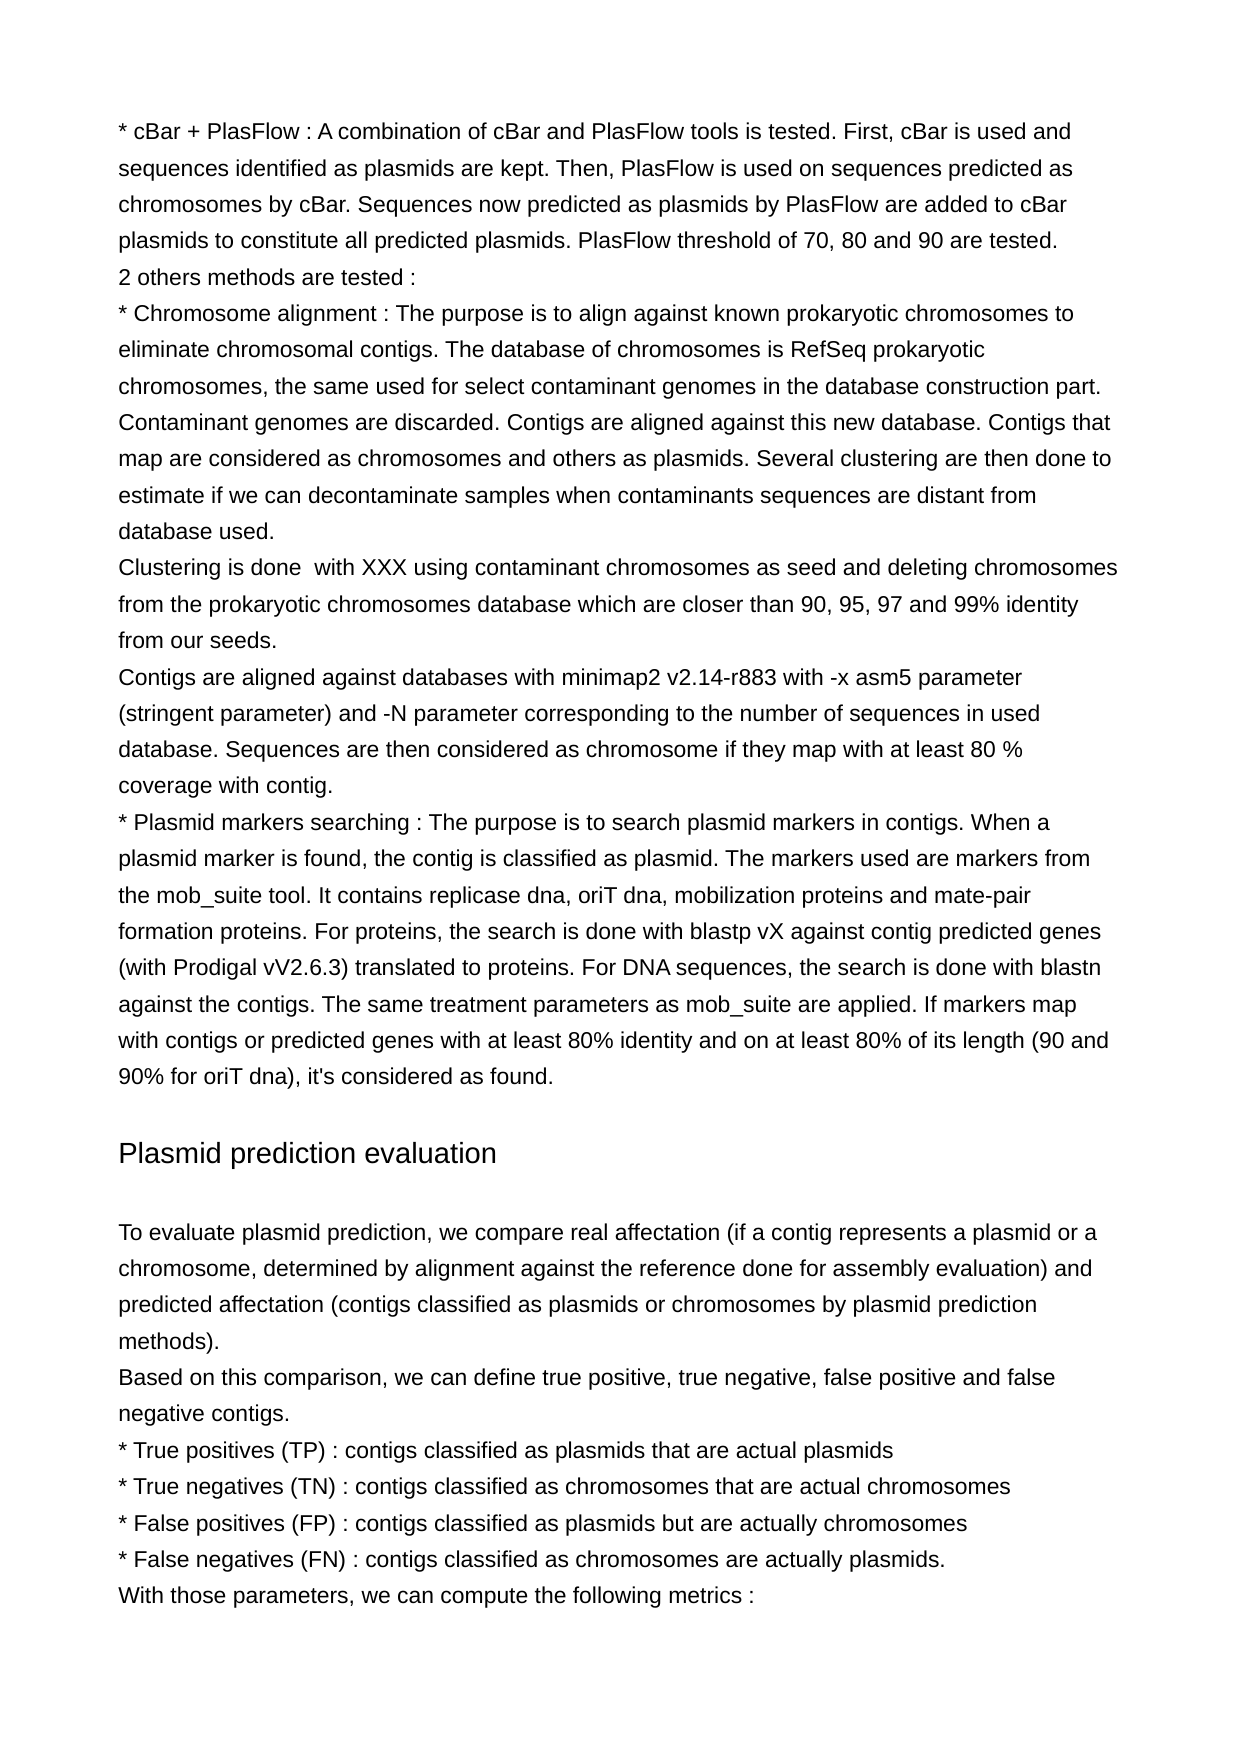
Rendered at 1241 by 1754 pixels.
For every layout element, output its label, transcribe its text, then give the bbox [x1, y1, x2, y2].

text * cBar + PlasFlow : A combination of cBar and PlasFlow tools is tested. First, cBar is used and sequences identified as plasmids are kept. Then, PlasFlow is used on sequences predicted as chromosomes by cBar. Sequences now predicted as plasmids by PlasFlow are added to cBar plasmids to constitute all predicted plasmids. PlasFlow threshold of 70, 80 and 90 are tested. [118, 118, 1122, 253]
text * True negatives (TN) : contigs classified as chromosomes that are actual chromosomes [118, 1473, 1122, 1499]
text * False positives (FP) : contigs classified as plasmids but are actually chromosomes [118, 1509, 1122, 1536]
text 2 others methods are tested : [118, 263, 1122, 290]
text Clustering is done with XXX using contaminant chromosomes as seed and deleting chromosomes from the prokaryotic chromosomes database which are closer than 90, 95, 97 and 99% identity from our seeds. [118, 554, 1122, 653]
text * True positives (TP) : contigs classified as plasmids that are actual plasmids [118, 1437, 1122, 1463]
text With those parameters, we can compute the following metrics : [118, 1582, 1122, 1608]
text * False negatives (FN) : contigs classified as chromosomes are actually plasmids. [118, 1546, 1122, 1572]
text Contigs are aligned against databases with minimap2 v2.14-r883 with -x asm5 parameter (stringent parameter) and -N parameter corresponding to the number of sequences in used database. Sequences are then considered as chromosome if they map with at least 80 % coverage with contig. * Plasmid markers searching : The purpose is to search plasmid markers in contigs. When a plasmid marker is found, the contig is classified as plasmid. The markers used are markers from the mob_suite tool. It contains replicase dna, oriT dna, mobilization proteins and mate-pair formation proteins. For proteins, the search is done with blastp vX against contig predicted genes (with Prodigal vV2.6.3) translated to proteins. For DNA sequences, the search is done with blastn against the contigs. The same treatment parameters as mob_suite are applied. If markers map with contigs or predicted genes with at least 80% identity and on at least 80% of its length (90 and 90% for oriT dna), it's considered as found. [118, 663, 1122, 1090]
text * Chromosome alignment : The purpose is to align against known prokaryotic chromosomes to eliminate chromosomal contigs. The database of chromosomes is RefSeq prokaryotic chromosomes, the same used for select contaminant genomes in the database construction part. Contaminant genomes are discarded. Contigs are aligned against this new database. Contigs that map are considered as chromosomes and others as plasmids. Several clustering are then done to estimate if we can decontaminate samples when contaminants sequences are distant from database used. [118, 300, 1122, 544]
text Based on this comparison, we can define true positive, true negative, false positive and false negative contigs. [118, 1364, 1122, 1427]
text To evaluate plasmid prediction, we compare real affectation (if a contig represents a plasmid or a chromosome, determined by alignment against the reference done for assembly evaluation) and predicted affectation (contigs classified as plasmids or chromosomes by plasmid prediction methods). [118, 1219, 1122, 1354]
text Plasmid prediction evaluation [118, 1136, 1122, 1169]
